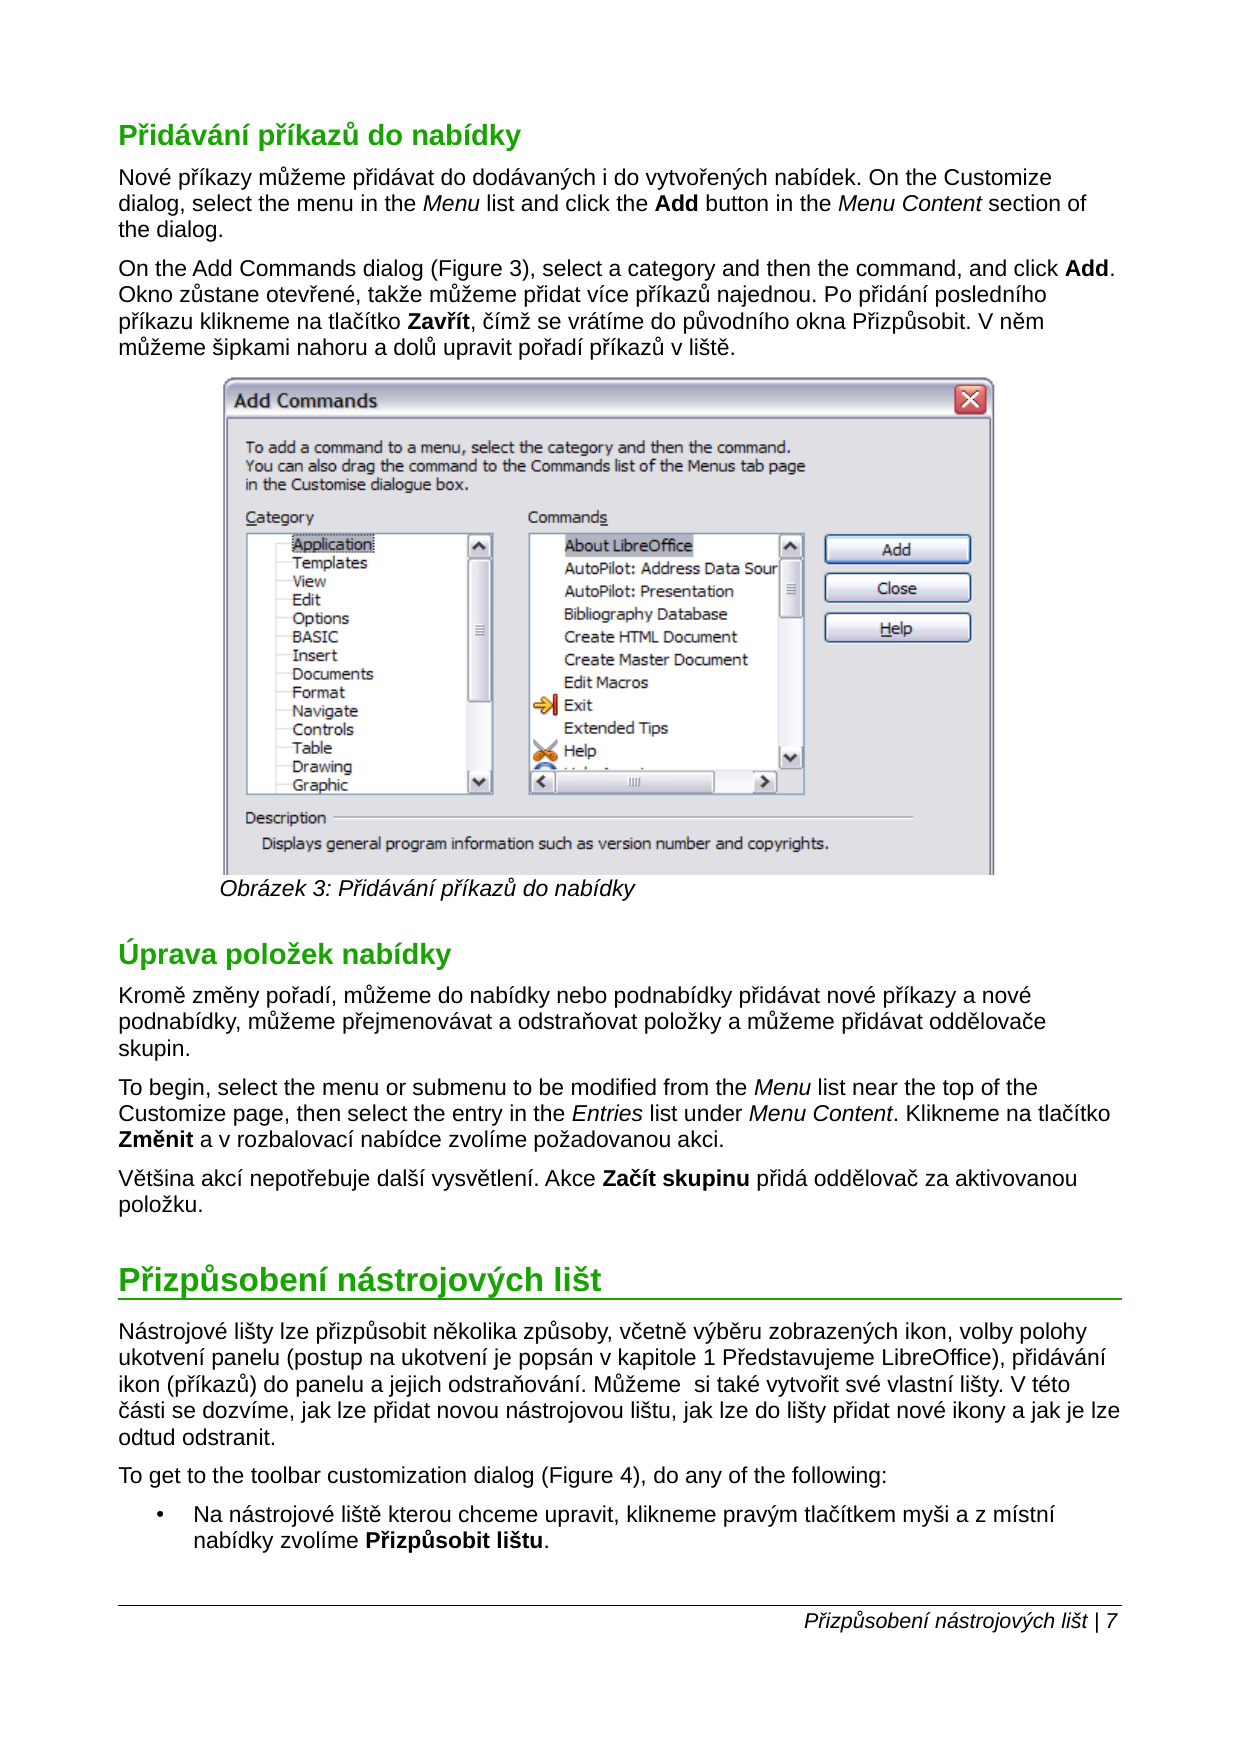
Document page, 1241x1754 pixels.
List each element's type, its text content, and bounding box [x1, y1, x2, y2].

text To begin, select the menu or submenu to be modified from the Menu list near the top of the Customize page, then select the entry in the Entries list under Menu Content. Klikneme na tlačítko Změnit a v rozbalovací nabídce zvolíme požadovanou akci. [118, 1073, 1122, 1153]
text Nástrojové lišty lze přizpůsobit několika způsoby, včetně výběru zobrazených ikon, volby polohy ukotvení panelu (postup na ukotvení je popsán v kapitole 1 Představujeme LibreOffice), přidávání ikon (příkazů) do panelu a jejich odstraňování. Můžeme si také vytvořit své vlastní lišty. V této části se dozvíme, jak lze přidat novou nástrojovou lištu, jak lze do lišty přidat nové ikony a jak je lze odtud odstranit. [118, 1318, 1122, 1450]
subtitle Přidávání příkazů do nabídky [118, 118, 1122, 152]
text Kromě změny pořadí, můžeme do nabídky nebo podnabídky přidávat nové příkazy a nové podnabídky, můžeme přejmenovávat a odstraňovat položky a můžeme přidávat oddělovače skupin. [118, 982, 1122, 1061]
list Na nástrojové liště kterou chceme upravit, klikneme pravým tlačítkem myši a z místní nabídky zvolíme Přizpůsobit lištu. [156, 1501, 1122, 1554]
text Obrázek 3 : Přidávání příkazů do nabídky [219, 875, 1021, 901]
text On the Add Commands dialog (Figure 3), select a category and then the command, and click Add. Okno zůstane otevřené, takže můžeme přidat více příkazů najednou. Po přidání posledního příkazu klikneme na tlačítko Zavřít, čímž se vrátíme do původního okna Přizpůsobit. V něm můžeme šipkami nahoru a dolů upravit pořadí příkazů v liště. [118, 255, 1122, 360]
text Většina akcí nepotřebuje další vysvětlení. Akce Začít skupinu přidá oddělovač za aktivovanou položku. [118, 1165, 1122, 1218]
list To get to the toolbar customization dialog (Figure 4), do any of the following: [118, 1462, 1122, 1489]
subtitle Přizpůsobení nástrojových lišt [118, 1260, 1122, 1298]
picture [219, 372, 1002, 875]
subtitle Úprava položek nabídky [118, 937, 1122, 970]
text Nové příkazy můžeme přidávat do dodávaných i do vytvořených nabídek. On the Customize dialog, select the menu in the Menu list and click the Add button in the Menu Content section of the dialog. [118, 163, 1122, 242]
